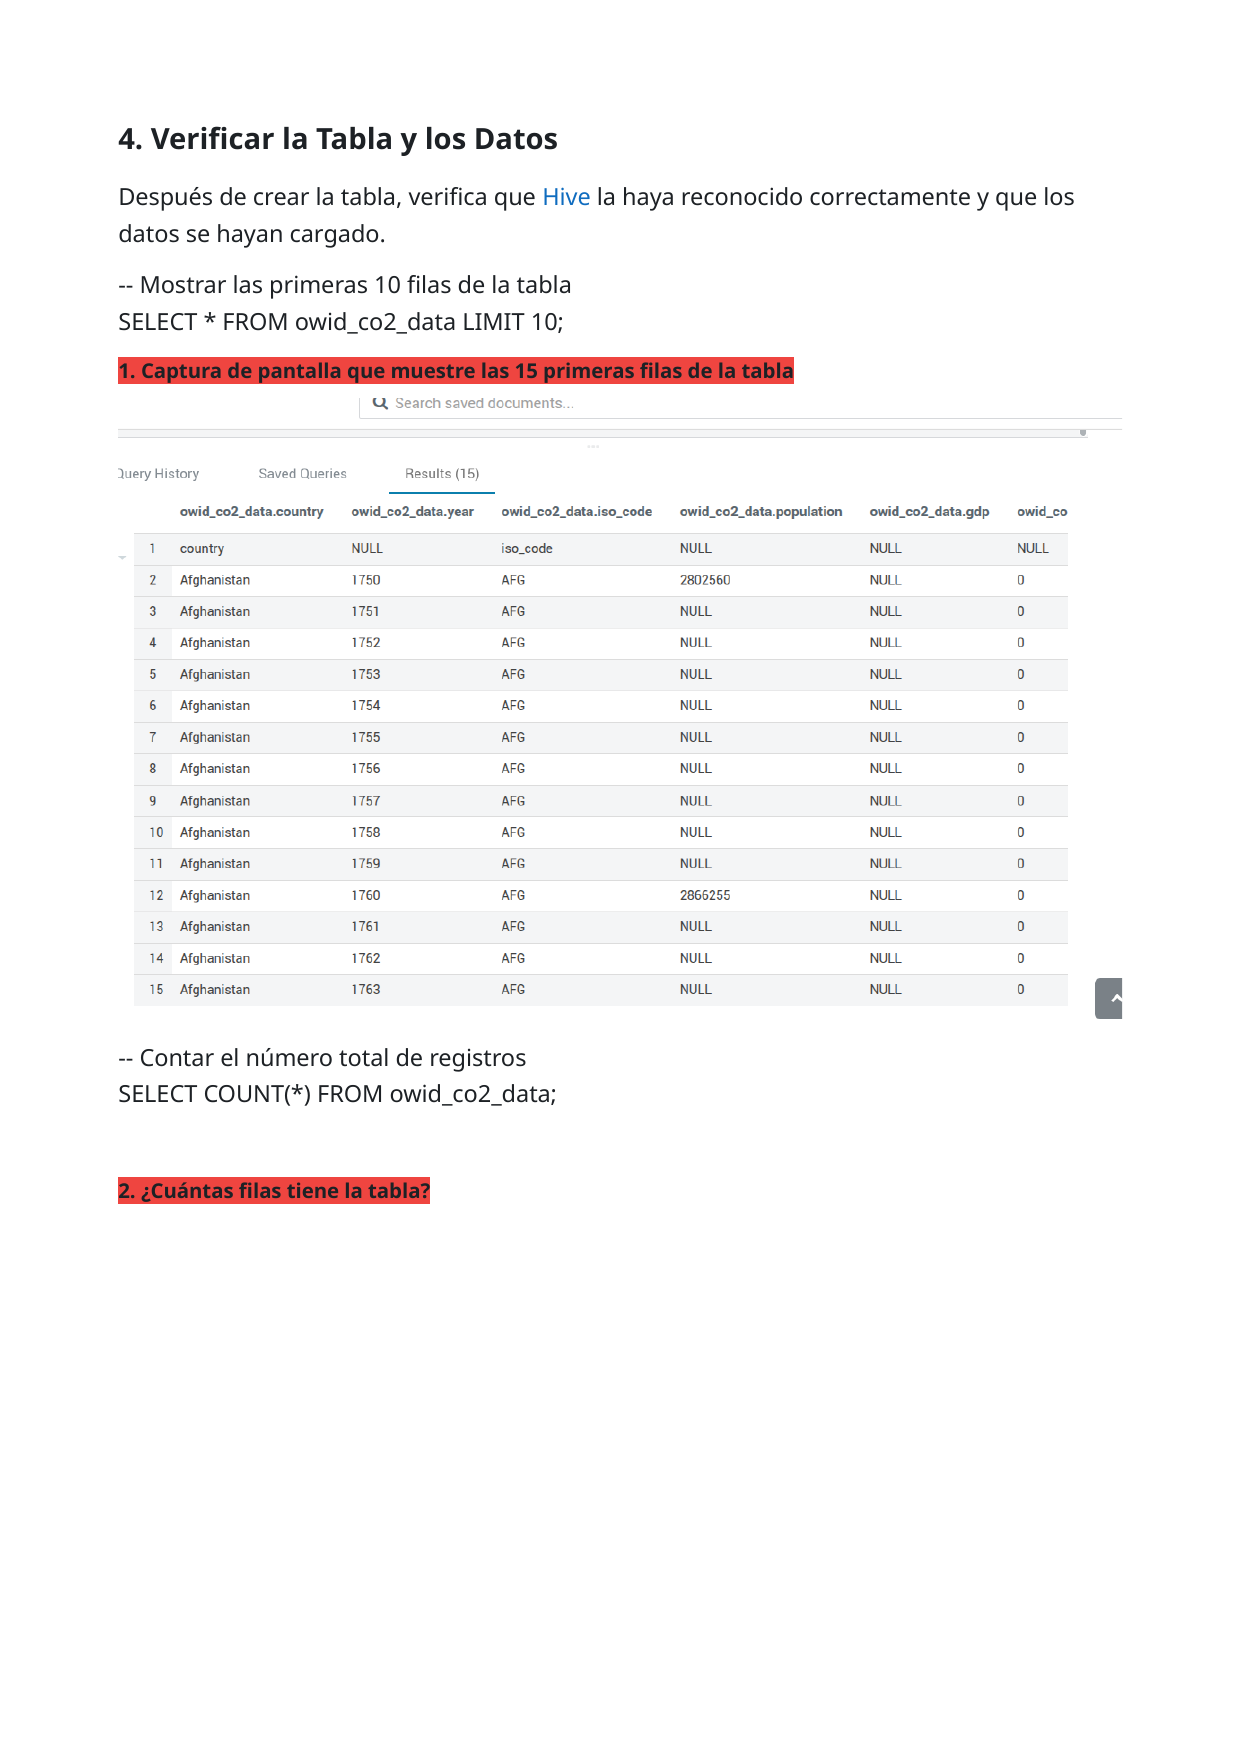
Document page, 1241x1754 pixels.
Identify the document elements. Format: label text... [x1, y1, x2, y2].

text -- Contar el número total de registros SELECT COUNT(*) FROM owid_co2_data; [118, 1041, 1122, 1109]
subtitle 4. Verificar la Tabla y los Datos [118, 118, 1122, 158]
text -- Mostrar las primeras 10 filas de la tabla SELECT * FROM owid_co2_data LIMIT 10; [118, 268, 1122, 337]
picture [118, 398, 1123, 1027]
text 2. ¿Cuántas filas tiene la tabla? [118, 1177, 1122, 1204]
text 1. Captura de pantalla que muestre las 15 primeras filas de la tabla [118, 357, 1122, 384]
text Después de crear la tabla, verifica que Hive la haya reconocido correctamente y que los datos se hayan cargado. [118, 180, 1122, 249]
